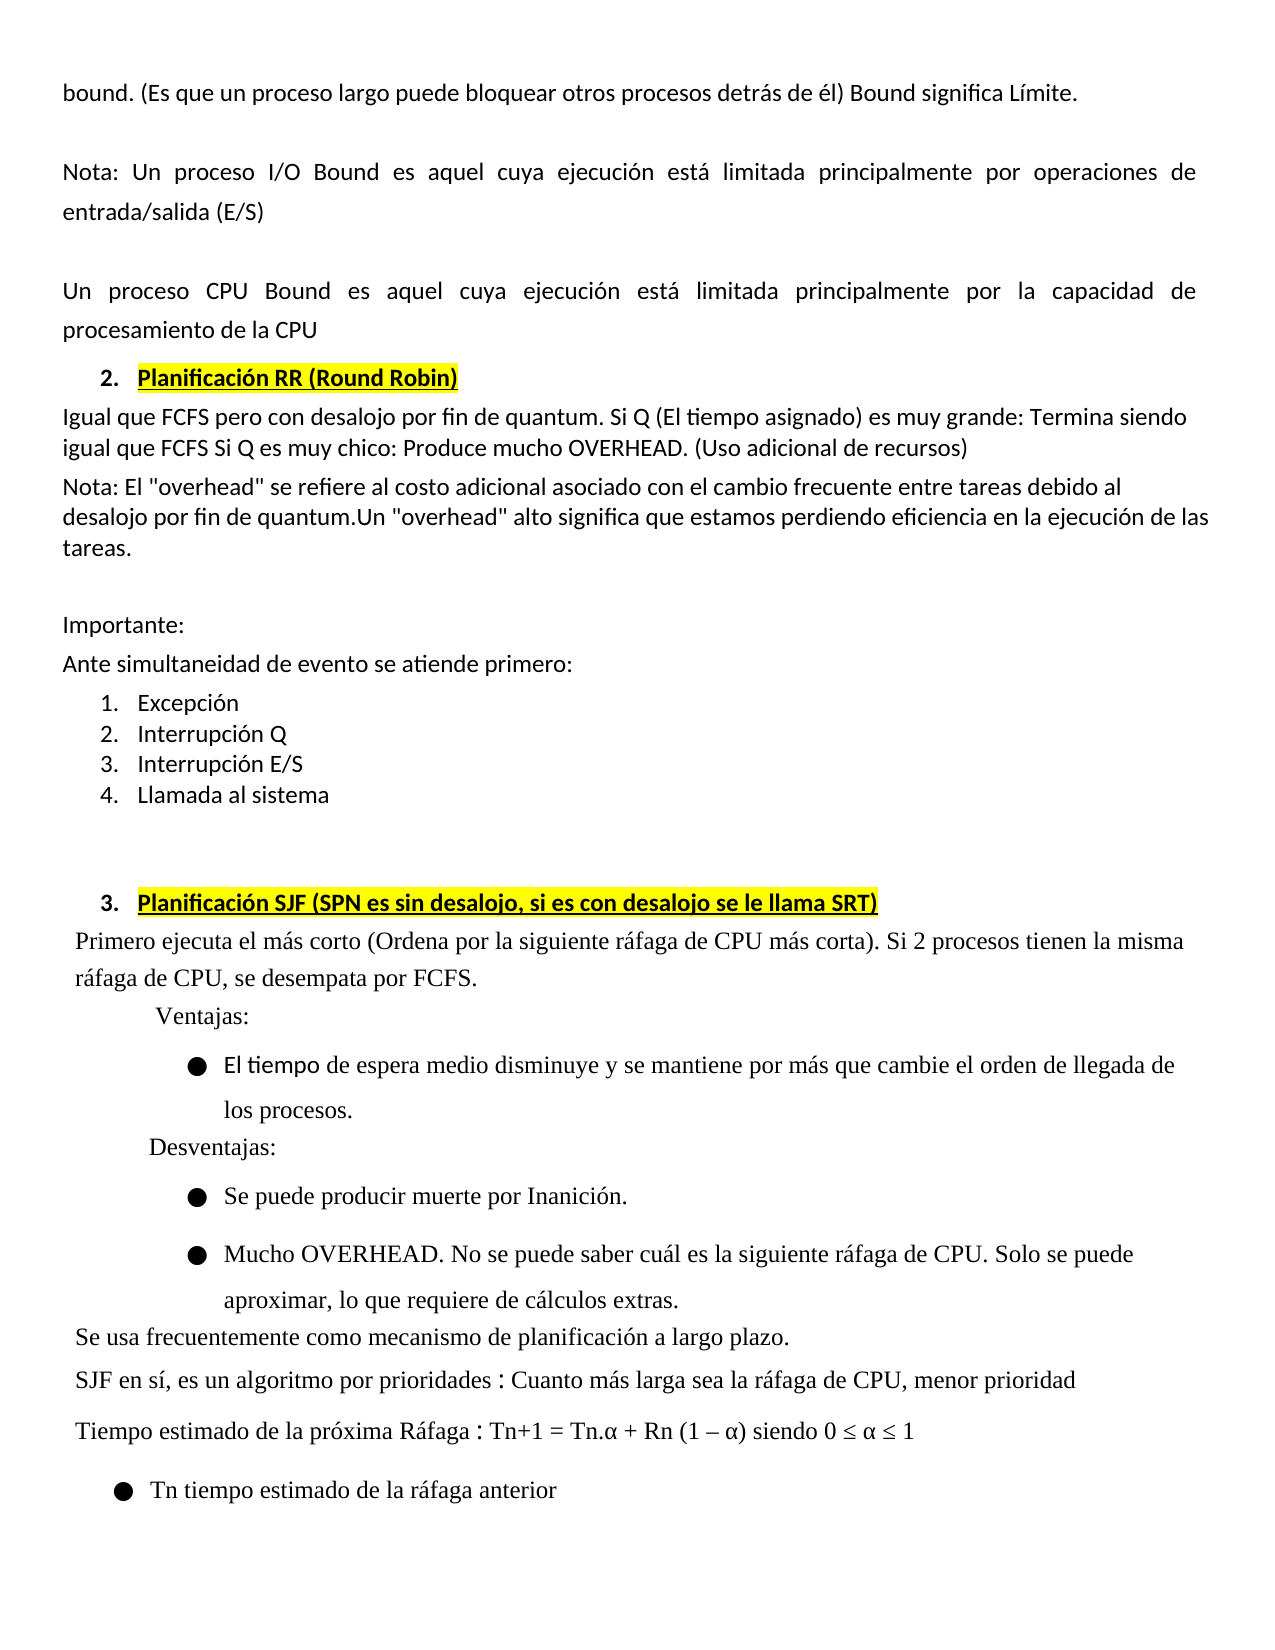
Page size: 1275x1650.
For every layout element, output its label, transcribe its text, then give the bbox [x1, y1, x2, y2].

list Planificación RR (Round Robin) [100, 362, 1212, 393]
list El tiempo de espera medio disminuye y se mantiene por más que cambie el orden de llegada de los procesos. [186, 1037, 1192, 1124]
list Planificación SJF (SPN es sin desalojo, si es con desalojo se le llama SRT) [100, 887, 1212, 917]
text Ante simultaneidad de evento se atiende primero: [62, 648, 1212, 679]
text Primero ejecuta el más corto (Ordena por la siguiente ráfaga de CPU más corta). Si 2 procesos tienen la misma ráfaga de CPU, se desempata por FCFS. [75, 926, 1212, 992]
text Importante: [62, 609, 1212, 640]
list Llamada al sistema [100, 779, 1212, 809]
text Tiempo estimado de la próxima Ráfaga : Tn+1 = Tn.α + Rn (1 – α) siendo 0 ≤ α ≤ 1 [75, 1403, 1212, 1454]
list Interrupción E/S [100, 748, 1212, 779]
text Nota: Un proceso I/O Bound es aquel cuya ejecución está limitada principalmente por operaciones de entrada/salida (E/S) [62, 156, 1198, 226]
text Ventajas: [155, 1001, 1212, 1029]
text Nota: El "overhead" se refiere al costo adicional asociado con el cambio frecuente entre tareas debido al desalojo por fin de quantum.Un "overhead" alto significa que estamos perdiendo eficiencia en la ejecución de las tareas. [62, 471, 1212, 562]
list Interrupción Q [100, 718, 1212, 748]
text SJF en sí, es un algoritmo por prioridades : Cuanto más larga sea la ráfaga de CPU, menor prioridad [75, 1352, 1212, 1403]
text Desventajas: [149, 1132, 1212, 1161]
list Excepción [100, 687, 1212, 718]
list Se puede producir muerte por Inanición. [186, 1168, 1212, 1219]
text Se usa frecuentemente como mecanismo de planificación a largo plazo. [75, 1322, 1212, 1351]
text Un proceso CPU Bound es aquel cuya ejecución está limitada principalmente por la capacidad de procesamiento de la CPU [62, 275, 1198, 345]
text Igual que FCFS pero con desalojo por fin de quantum. Si Q (El tiempo asignado) es muy grande: Termina siendo igual que FCFS Si Q es muy chico: Produce mucho OVERHEAD. (Uso adicional de recursos) [62, 401, 1212, 462]
list Mucho OVERHEAD. No se puede saber cuál es la siguiente ráfaga de CPU. Solo se puede aproximar, lo que requiere de cálculos extras. [186, 1226, 1134, 1314]
text bound. (Es que un proceso largo puede bloquear otros procesos detrás de él) Bound significa Límite. [62, 77, 1198, 108]
list Tn tiempo estimado de la ráfaga anterior [112, 1461, 1212, 1512]
